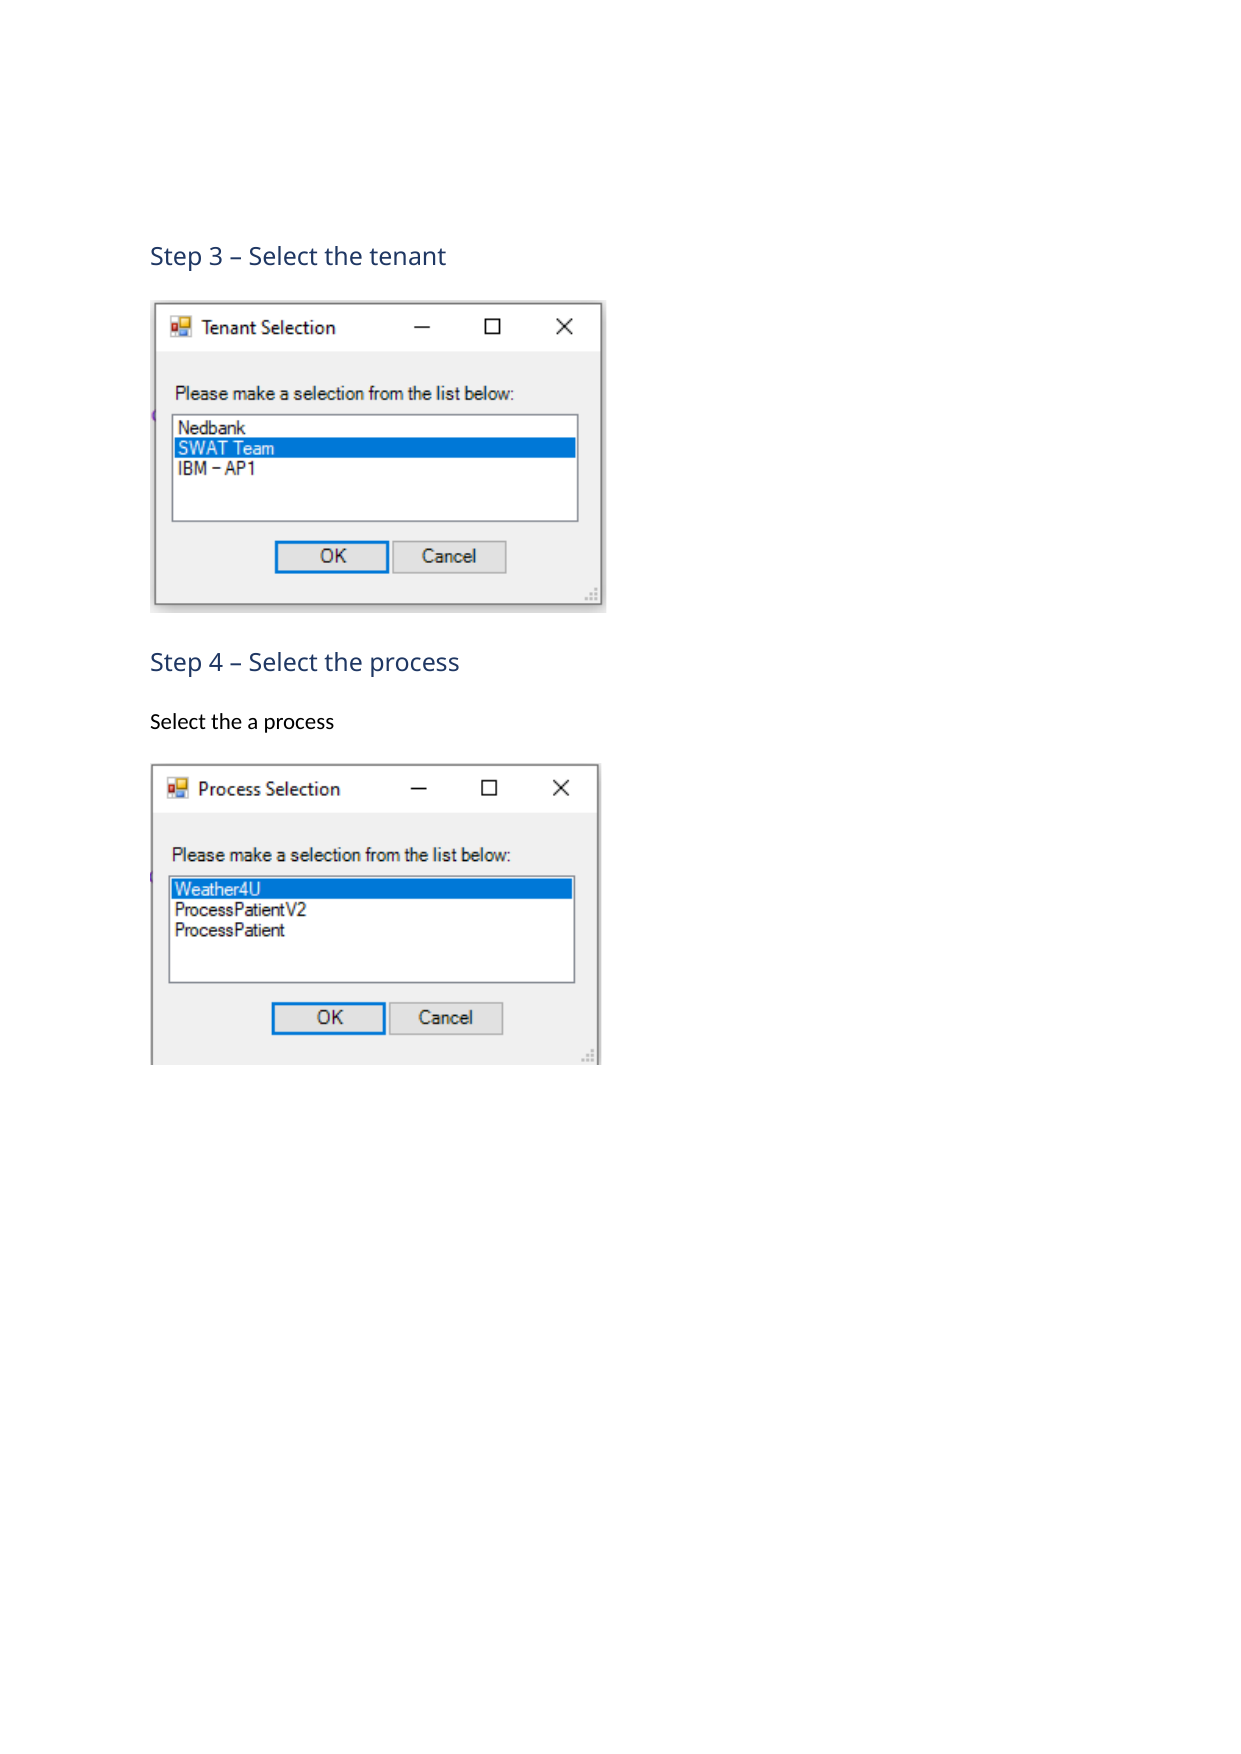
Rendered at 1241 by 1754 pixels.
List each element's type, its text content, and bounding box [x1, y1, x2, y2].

text Select the a process [150, 707, 1090, 735]
subtitle Step 3 – Select the tenant [150, 238, 1090, 272]
subtitle Step 4 – Select the process [150, 645, 1090, 679]
